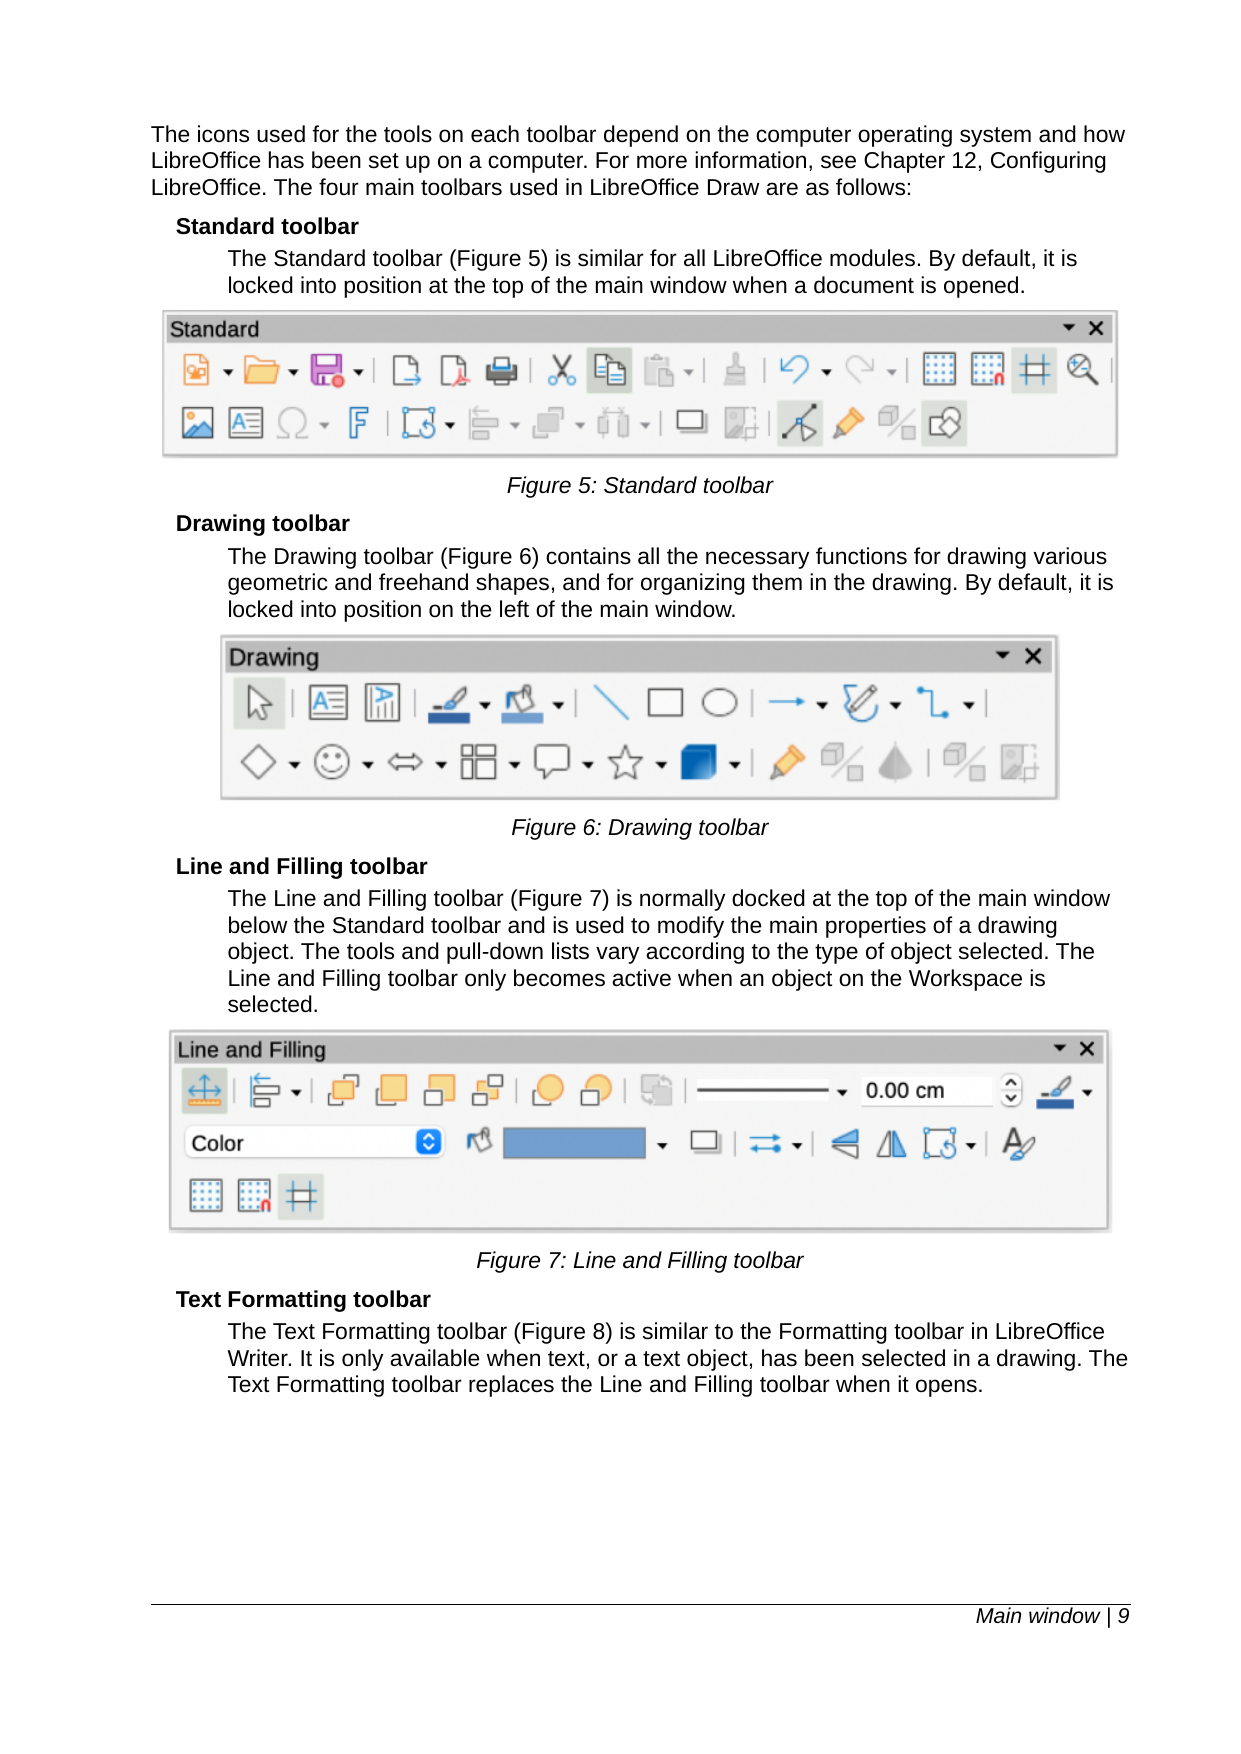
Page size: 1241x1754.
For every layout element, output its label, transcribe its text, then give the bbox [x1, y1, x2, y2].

text Figure 6: Drawing toolbar [220, 814, 1061, 840]
text Standard toolbar [176, 213, 1131, 239]
text Drawing toolbar [176, 510, 1131, 537]
text Figure 5: Standard toolbar [162, 472, 1119, 498]
text Text Formatting toolbar [176, 1286, 1131, 1312]
picture [168, 1029, 1114, 1235]
list The icons used for the tools on each toolbar depend on the computer operating system and how LibreOffice has been set up on a computer. For more information, see Chapter 12, Configuring LibreOffice. The four main toolbars used in LibreOffice Draw are as follows: [151, 121, 1131, 200]
text The Standard toolbar (Figure 5) is similar for all LibreOffice modules. By default, it is locked into position at the top of the main window when a document is opened. [227, 245, 1131, 298]
text The Drawing toolbar (Figure 6) contains all the necessary functions for drawing various geometric and freehand shapes, and for organizing them in the drawing. By default, it is locked into position on the left of the main window. [227, 543, 1131, 622]
text Line and Filling toolbar [176, 853, 1131, 879]
text Figure 7: Line and Filling toolbar [168, 1247, 1113, 1273]
text The Line and Filling toolbar (Figure 7) is normally docked at the top of the main window below the Standard toolbar and is used to modify the main properties of a drawing object. The tools and pull-down lists vary according to the type of object selected. The Line and Filling toolbar only becomes active when an object on the Workspace is selected. [227, 885, 1131, 1017]
text The Text Formatting toolbar (Figure 8) is similar to the Formatting toolbar in LibreOffice Writer. It is only available when text, or a text object, has been selected in a drawing. The Text Formatting toolbar replaces the Line and Filling toolbar when it opens. [227, 1318, 1131, 1397]
picture [162, 310, 1120, 460]
picture [220, 634, 1062, 802]
